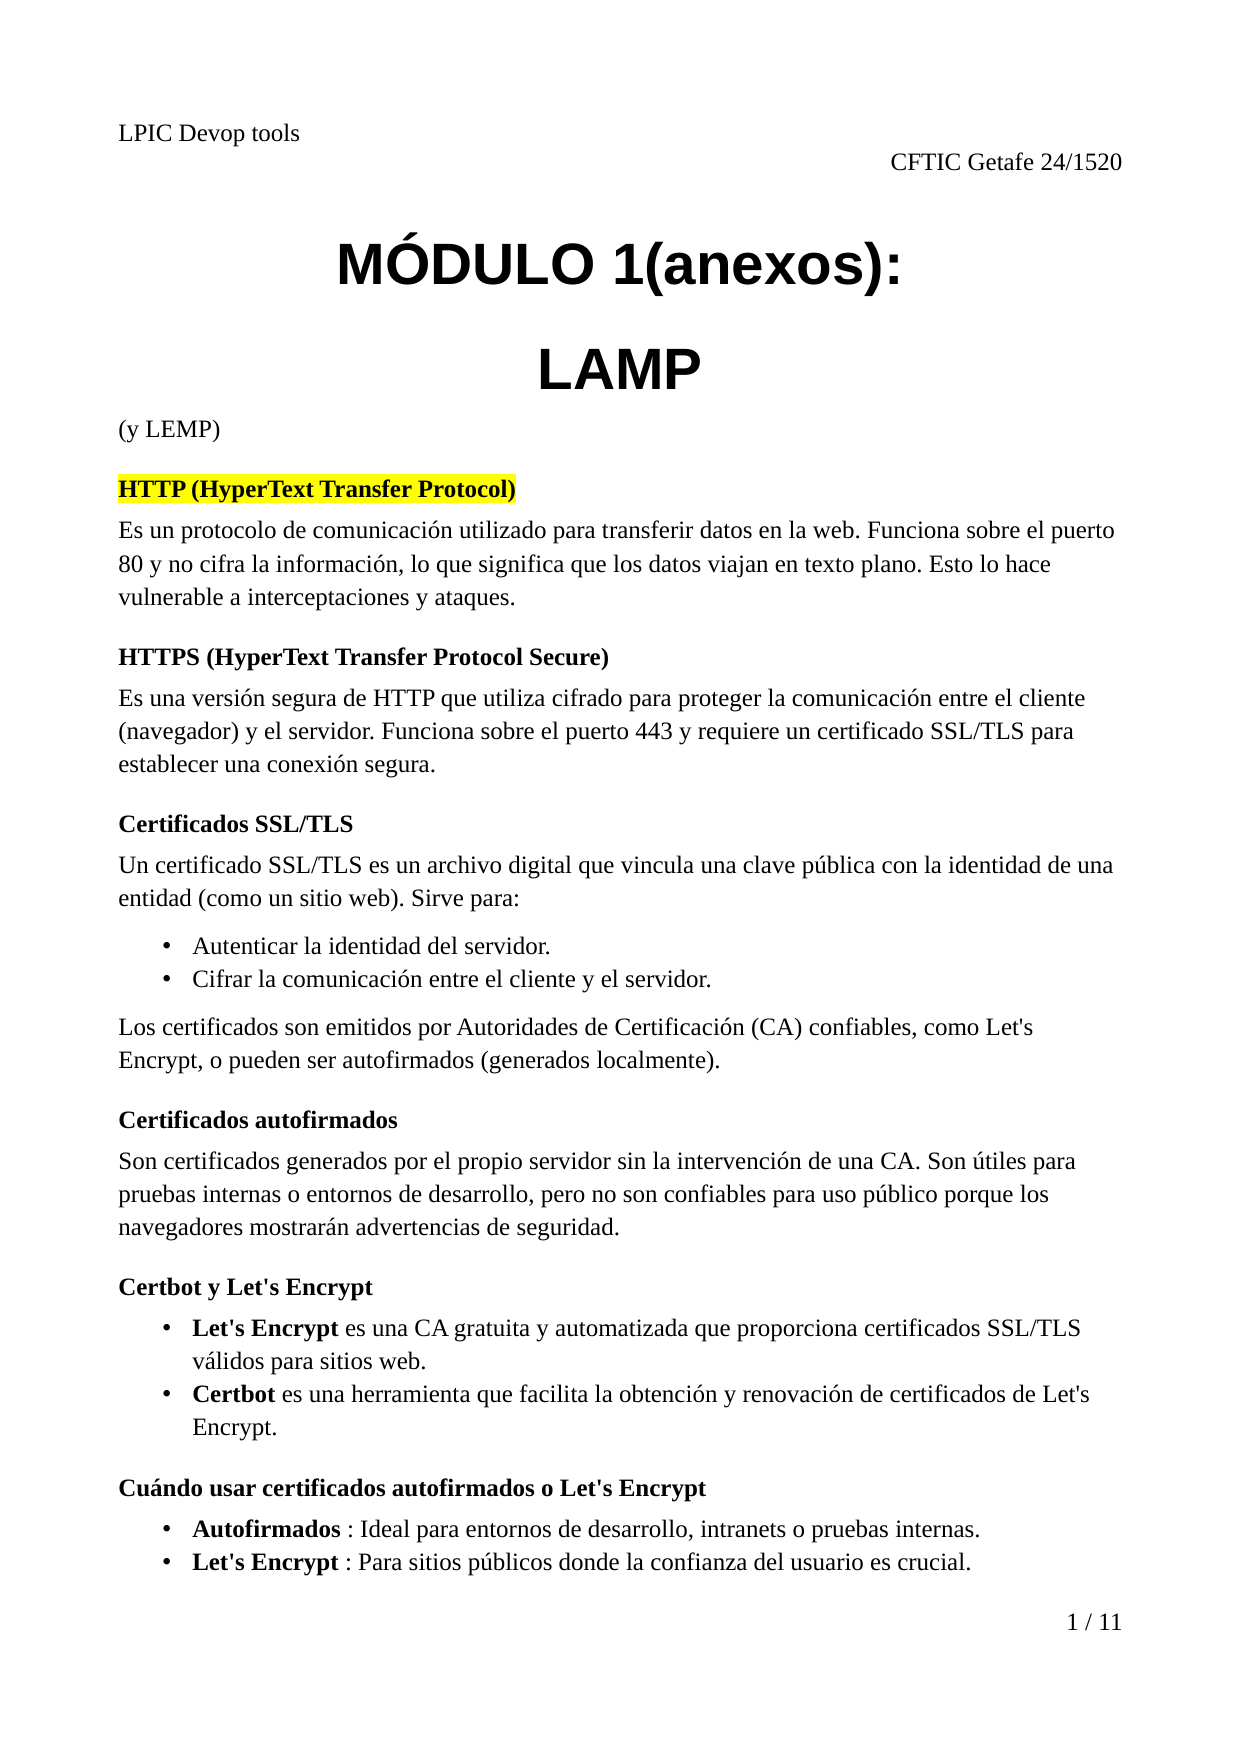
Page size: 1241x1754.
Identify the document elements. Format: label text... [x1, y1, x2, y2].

subtitle HTTPS (HyperText Transfer Protocol Secure) [118, 642, 1122, 671]
list Let's Encrypt es una CA gratuita y automatizada que proporciona certificados SSL/TLS válidos para sitios web. [162, 1313, 1122, 1375]
text Son certificados generados por el propio servidor sin la intervención de una CA. Son útiles para pruebas internas o entornos de desarrollo, pero no son confiables para uso público porque los navegadores mostrarán advertencias de seguridad. [118, 1146, 1122, 1241]
subtitle HTTP (HyperText Transfer Protocol) [118, 474, 1122, 503]
title MÓDULO 1(anexos): [118, 230, 1122, 297]
subtitle Certificados autofirmados [118, 1105, 1122, 1133]
list Let's Encrypt : Para sitios públicos donde la confianza del usuario es crucial. [162, 1547, 1122, 1576]
text Un certificado SSL/TLS es un archivo digital que vincula una clave pública con la identidad de una entidad (como un sitio web). Sirve para: [118, 850, 1122, 912]
text (y LEMP) [118, 414, 1122, 443]
text Es un protocolo de comunicación utilizado para transferir datos en la web. Funciona sobre el puerto 80 y no cifra la información, lo que significa que los datos viajan en texto plano. Esto lo hace vulnerable a interceptaciones y ataques. [118, 516, 1122, 610]
title LAMP [118, 335, 1122, 402]
list Autenticar la identidad del servidor. [162, 931, 1122, 960]
subtitle Certbot y Let's Encrypt [118, 1272, 1122, 1301]
list Autofirmados : Ideal para entornos de desarrollo, intranets o pruebas internas. [162, 1514, 1122, 1543]
list Certbot es una herramienta que facilita la obtención y renovación de certificados de Let's Encrypt. [162, 1379, 1122, 1441]
text Los certificados son emitidos por Autoridades de Certificación (CA) confiables, como Let's Encrypt, o pueden ser autofirmados (generados localmente). [118, 1012, 1122, 1073]
subtitle Cuándo usar certificados autofirmados o Let's Encrypt [118, 1473, 1122, 1501]
text Es una versión segura de HTTP que utiliza cifrado para proteger la comunicación entre el cliente (navegador) y el servidor. Funciona sobre el puerto 443 y requiere un certificado SSL/TLS para establecer una conexión segura. [118, 683, 1122, 778]
subtitle Certificados SSL/TLS [118, 809, 1122, 838]
list Cifrar la comunicación entre el cliente y el servidor. [162, 964, 1122, 993]
